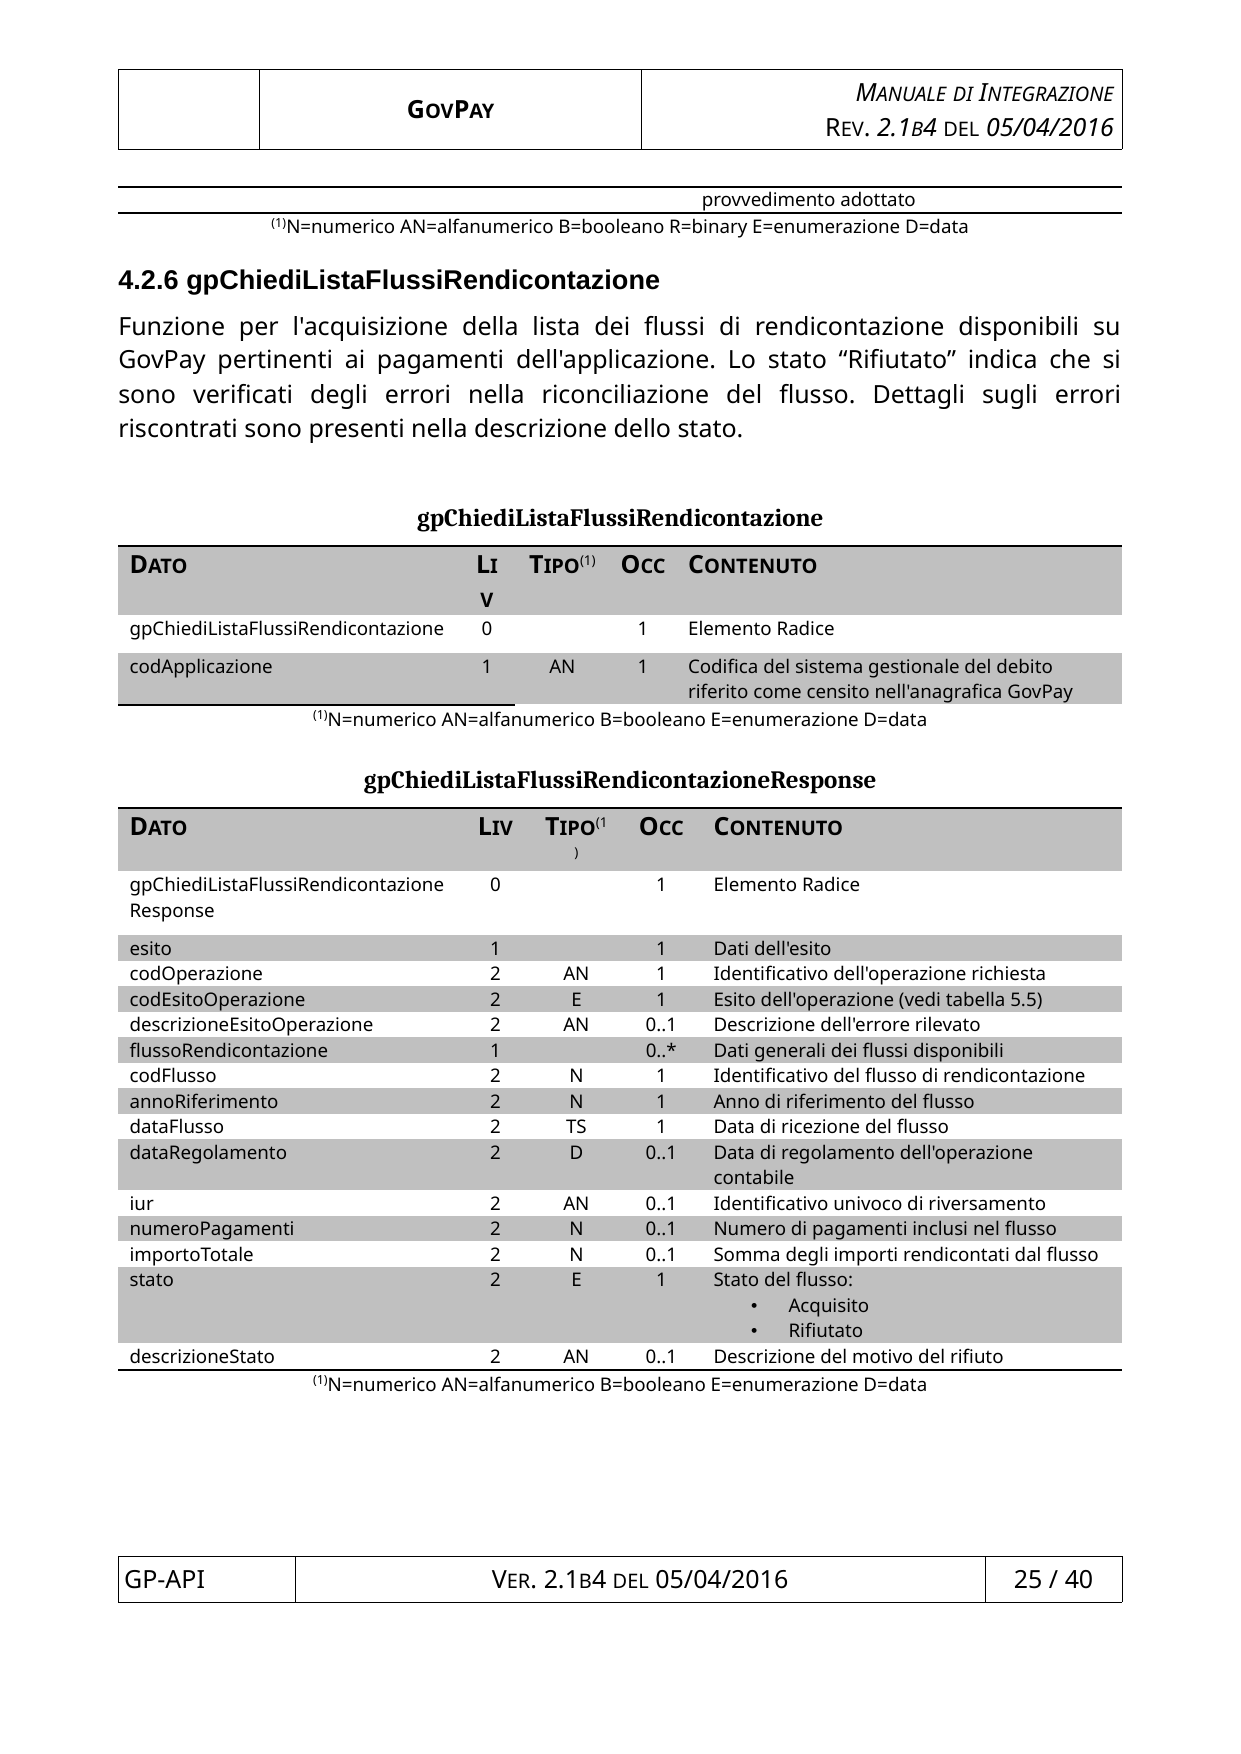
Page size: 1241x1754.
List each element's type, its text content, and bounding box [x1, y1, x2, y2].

table_cell 1 [620, 961, 702, 986]
table_cell 0..1 [620, 1139, 702, 1190]
table_cell 2 [458, 1139, 532, 1190]
table_cell Occ [609, 547, 677, 615]
table_cell 1 [609, 653, 677, 704]
table_cell TS [532, 1114, 620, 1139]
table_cell Dato [118, 809, 458, 871]
table_cell Numero di pagamenti inclusi nel flusso [702, 1216, 1122, 1241]
table_cell 2 [458, 1241, 532, 1267]
table_header gpChiediListaFlussiRendicontazioneResponse [118, 766, 1122, 807]
table_cell 2 [458, 961, 532, 986]
table_cell 2 [458, 1114, 532, 1139]
table_cell Contenuto [677, 547, 1122, 615]
text Funzione per l'acquisizione della lista dei flussi di rendicontazione disponibili su GovPay pertinenti ai pagamenti dell'applicazione. Lo stato “Rifiutato” indica che si sono verificati degli errori nella riconciliazione del flusso. Dettagli sugli errori riscontrati sono presenti nella descrizione dello stato. [118, 308, 1122, 444]
table_cell E [532, 1267, 620, 1343]
table_cell D [532, 1139, 620, 1190]
table_cell 0..1 [620, 1343, 702, 1369]
table_cell 0..1 [620, 1190, 702, 1216]
table_cell Tipo(1) [532, 809, 620, 871]
table_cell descrizioneEsitoOperazione [118, 1012, 458, 1037]
table_cell 0 [458, 615, 515, 653]
table_cell Dati dell'esito [702, 935, 1122, 961]
table_cell codFlusso [118, 1063, 458, 1088]
table_cell Data di regolamento dell'operazione contabile [702, 1139, 1122, 1190]
table_cell [532, 1037, 620, 1063]
table_cell Codifica del sistema gestionale del debito riferito come censito nell'anagrafica GovPay [677, 653, 1122, 704]
table_cell Identificativo univoco di riversamento [702, 1190, 1122, 1216]
table_cell Somma degli importi rendicontati dal flusso [702, 1241, 1122, 1267]
table_cell 0..1 [620, 1012, 702, 1037]
table_cell [614, 188, 690, 212]
table_cell 1 [620, 871, 702, 935]
table_cell 1 [620, 935, 702, 961]
table_cell Elemento Radice [702, 871, 1122, 935]
table_cell Descrizione dell'errore rilevato [702, 1012, 1122, 1037]
table_cell 2 [458, 1267, 532, 1343]
table_cell importoTotale [118, 1241, 458, 1267]
table_cell 1 [620, 1088, 702, 1114]
table_cell 0..1 [620, 1241, 702, 1267]
table_cell provvedimento adottato [690, 188, 1122, 212]
table_cell [532, 935, 620, 961]
subtitle gpChiediListaFlussiRendicontazione [118, 264, 1122, 296]
table_cell [118, 188, 458, 212]
table_header gpChiediListaFlussiRendicontazione [118, 504, 1122, 545]
table_cell Liv [458, 809, 532, 871]
table_cell Tipo(1) [515, 547, 609, 615]
table_cell [458, 188, 526, 212]
table_cell Identificativo dell'operazione richiesta [702, 961, 1122, 986]
table_cell Elemento Radice [677, 615, 1122, 653]
table_cell 2 [458, 1343, 532, 1369]
table_cell codEsitoOperazione [118, 986, 458, 1012]
table_cell N [532, 1216, 620, 1241]
table_cell 2 [458, 1063, 532, 1088]
table_cell 1 [458, 1037, 532, 1063]
table_cell codApplicazione [118, 653, 458, 704]
table_cell annoRiferimento [118, 1088, 458, 1114]
table_cell descrizioneStato [118, 1343, 458, 1369]
table_cell Anno di riferimento del flusso [702, 1088, 1122, 1114]
table_cell 0..1 [620, 1216, 702, 1241]
table_cell AN [532, 961, 620, 986]
table_cell 1 [620, 1267, 702, 1343]
table_cell codOperazione [118, 961, 458, 986]
table_cell Identificativo del flusso di rendicontazione [702, 1063, 1122, 1088]
table_cell 1 [609, 615, 677, 653]
table_cell 2 [458, 1190, 532, 1216]
table_cell E [532, 986, 620, 1012]
table_cell 2 [458, 1216, 532, 1241]
table_cell N [532, 1063, 620, 1088]
table_cell [526, 188, 614, 212]
table_cell numeroPagamenti [118, 1216, 458, 1241]
table_cell dataFlusso [118, 1114, 458, 1139]
table_cell Esito dell'operazione (vedi tabella 5.5) [702, 986, 1122, 1012]
table_cell 1 [458, 935, 532, 961]
table_cell Liv [458, 547, 515, 615]
table_cell AN [532, 1012, 620, 1037]
table_cell N [532, 1241, 620, 1267]
table_cell N [532, 1088, 620, 1114]
table_cell Dato [118, 547, 458, 615]
table_cell Occ [620, 809, 702, 871]
table_cell 2 [458, 1088, 532, 1114]
text (1)N=numerico AN=alfanumerico B=booleano R=binary E=enumerazione D=data [118, 214, 1122, 239]
table_cell 1 [620, 1114, 702, 1139]
table_cell 2 [458, 1012, 532, 1037]
table_cell 1 [458, 653, 515, 704]
table_cell Contenuto [702, 809, 1122, 871]
text (1)N=numerico AN=alfanumerico B=booleano E=enumerazione D=data [118, 1371, 1122, 1396]
table_cell AN [532, 1343, 620, 1369]
text (1)N=numerico AN=alfanumerico B=booleano E=enumerazione D=data [118, 706, 1122, 732]
table_cell esito [118, 935, 458, 961]
table_cell 1 [620, 986, 702, 1012]
table_cell gpChiediListaFlussiRendicontazioneResponse [118, 871, 458, 935]
table_cell dataRegolamento [118, 1139, 458, 1190]
table_cell Stato del flusso: Acquisito Rifiutato [702, 1267, 1122, 1343]
table_cell gpChiediListaFlussiRendicontazione [118, 615, 458, 653]
table_cell [515, 615, 609, 653]
table_cell Descrizione del motivo del rifiuto [702, 1343, 1122, 1369]
table_cell stato [118, 1267, 458, 1343]
table_cell AN [515, 653, 609, 704]
table_cell 0..* [620, 1037, 702, 1063]
table_cell 2 [458, 986, 532, 1012]
table_cell flussoRendicontazione [118, 1037, 458, 1063]
table_cell Data di ricezione del flusso [702, 1114, 1122, 1139]
table_cell iur [118, 1190, 458, 1216]
table_cell Dati generali dei flussi disponibili [702, 1037, 1122, 1063]
table_cell AN [532, 1190, 620, 1216]
table_cell 1 [620, 1063, 702, 1088]
table_cell [532, 871, 620, 935]
table_cell 0 [458, 871, 532, 935]
